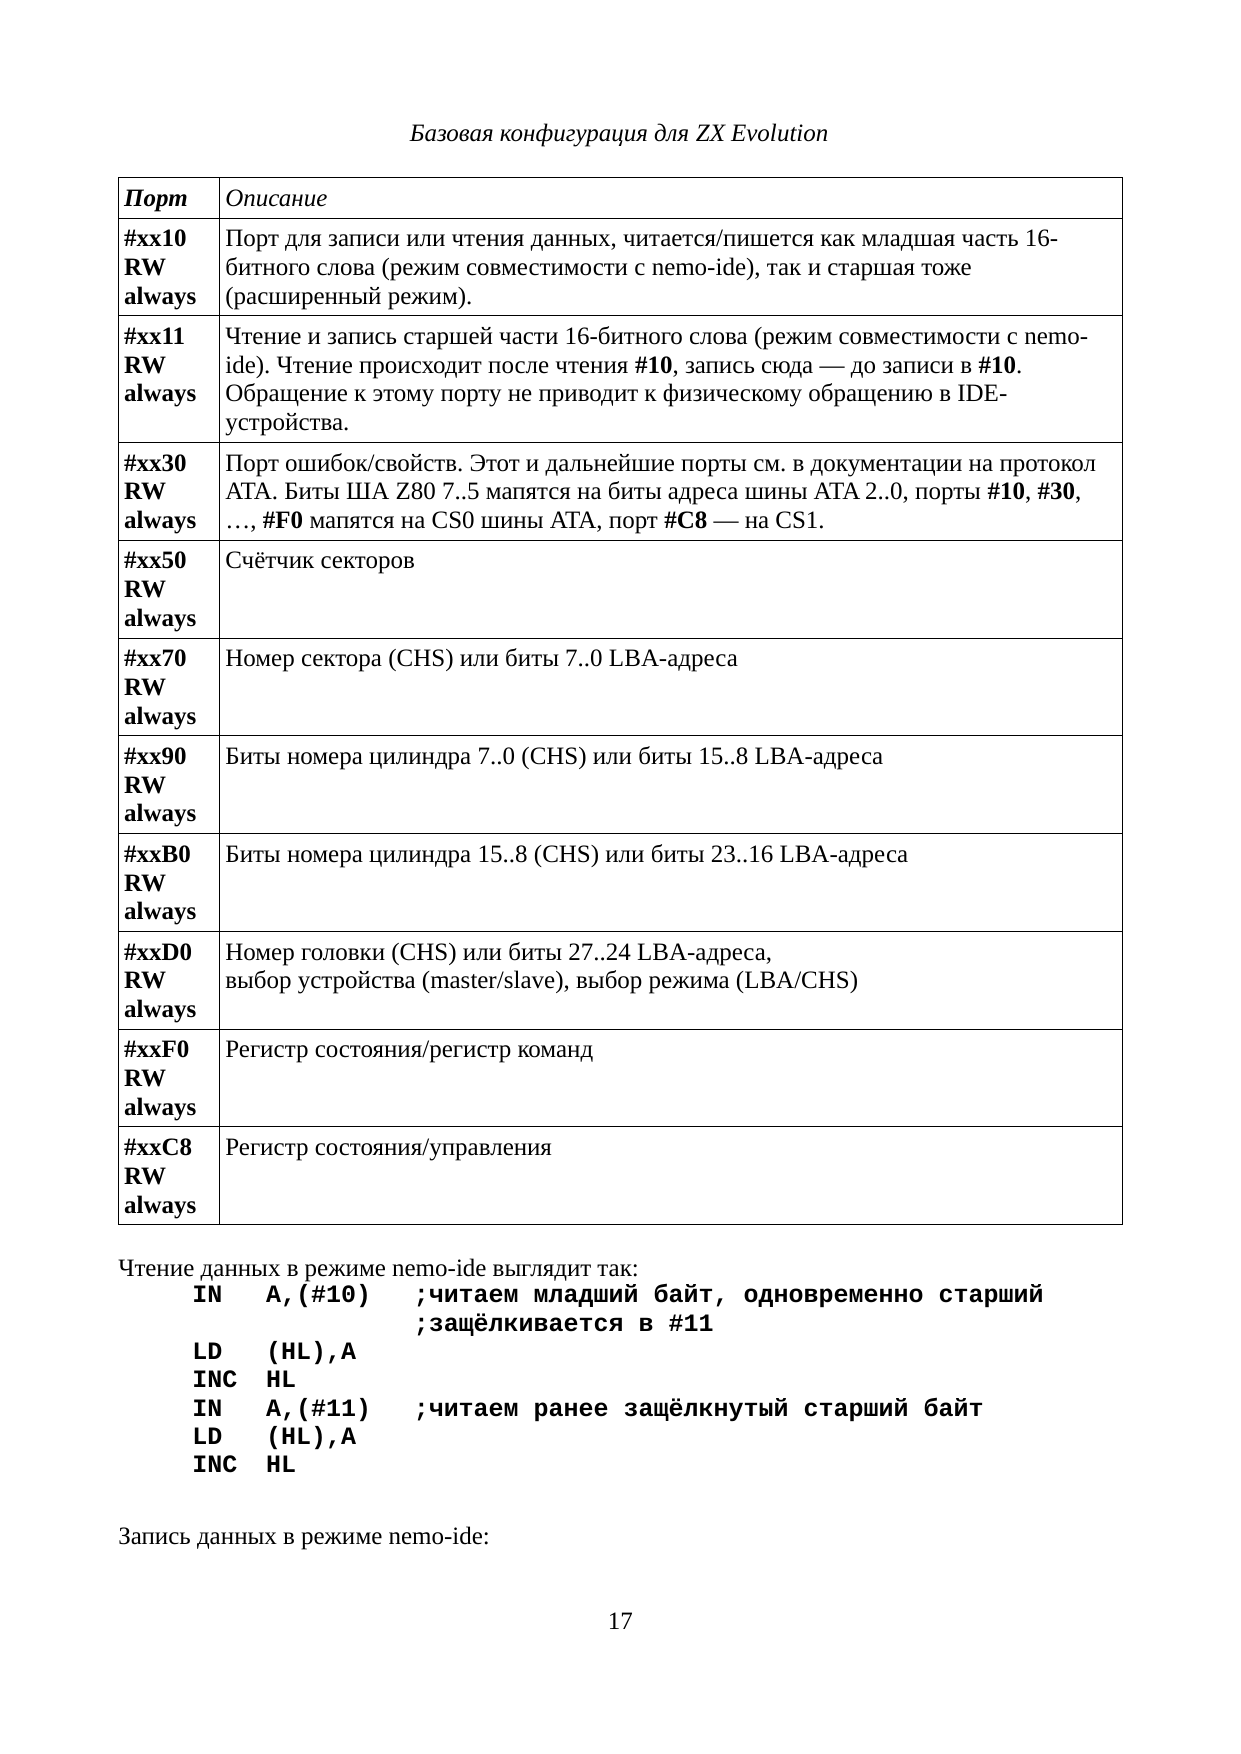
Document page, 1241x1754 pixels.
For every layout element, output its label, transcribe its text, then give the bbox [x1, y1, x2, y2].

table_cell Счётчик секторов [220, 541, 1122, 637]
table_cell #xx50 RW always [119, 541, 219, 637]
table_cell Номер головки (CHS) или биты 27..24 LBA-адреса, выбор устройства (master/slave), выбор режима (LBA/CHS) [220, 932, 1122, 1029]
table_header Порт [119, 178, 219, 217]
table_cell Регистр состояния/управления [220, 1127, 1122, 1224]
table_cell Чтение и запись старшей части 16-битного слова (режим совместимости с nemo-ide). Чтение происходит после чтения #10, запись сюда — до записи в #10. Обращение к этому порту не приводит к физическому обращению в IDE-устройства. [220, 316, 1122, 442]
table_cell #xx90 RW always [119, 736, 219, 833]
text LD (HL),A [118, 1423, 1122, 1452]
text Запись данных в режиме nemo-ide: [118, 1521, 1122, 1550]
text IN A,(#11) ;читаем ранее защёлкнутый старший байт [118, 1395, 1122, 1423]
table_header Описание [220, 178, 1122, 217]
table_cell #xx70 RW always [119, 639, 219, 735]
table_cell #xxC8 RW always [119, 1127, 219, 1224]
table_cell Порт для записи или чтения данных, читается/пишется как младшая часть 16-битного слова (режим совместимости с nemo-ide), так и старшая тоже (расширенный режим). [220, 219, 1122, 315]
table_cell #xxD0 RW always [119, 932, 219, 1029]
text INC HL [118, 1367, 1122, 1395]
table_cell #xx11 RW always [119, 316, 219, 442]
table_cell #xxF0 RW always [119, 1030, 219, 1126]
table_cell Порт ошибок/свойств. Этот и дальнейшие порты см. в документации на протокол ATA. Биты ША Z80 7..5 мапятся на биты адреса шины ATA 2..0, порты #10, #30, …, #F0 мапятся на CS0 шины ATA, порт #С8 — на CS1. [220, 443, 1122, 539]
table_cell Регистр состояния/регистр команд [220, 1030, 1122, 1126]
table_cell Биты номера цилиндра 15..8 (CHS) или биты 23..16 LBA-адреса [220, 834, 1122, 931]
table_cell Биты номера цилиндра 7..0 (CHS) или биты 15..8 LBA-адреса [220, 736, 1122, 833]
text IN A,(#10) ;читаем младший байт, одновременно старший ;защёлкивается в #11 [118, 1282, 1122, 1338]
text Чтение данных в режиме nemo-ide выглядит так: [118, 1253, 1122, 1282]
table_cell #xx10 RW always [119, 219, 219, 315]
table_cell #xxB0 RW always [119, 834, 219, 931]
text INC HL [118, 1452, 1122, 1480]
table_cell Номер сектора (CHS) или биты 7..0 LBA-адреса [220, 639, 1122, 735]
table_cell #xx30 RW always [119, 443, 219, 539]
text LD (HL),A [118, 1338, 1122, 1367]
